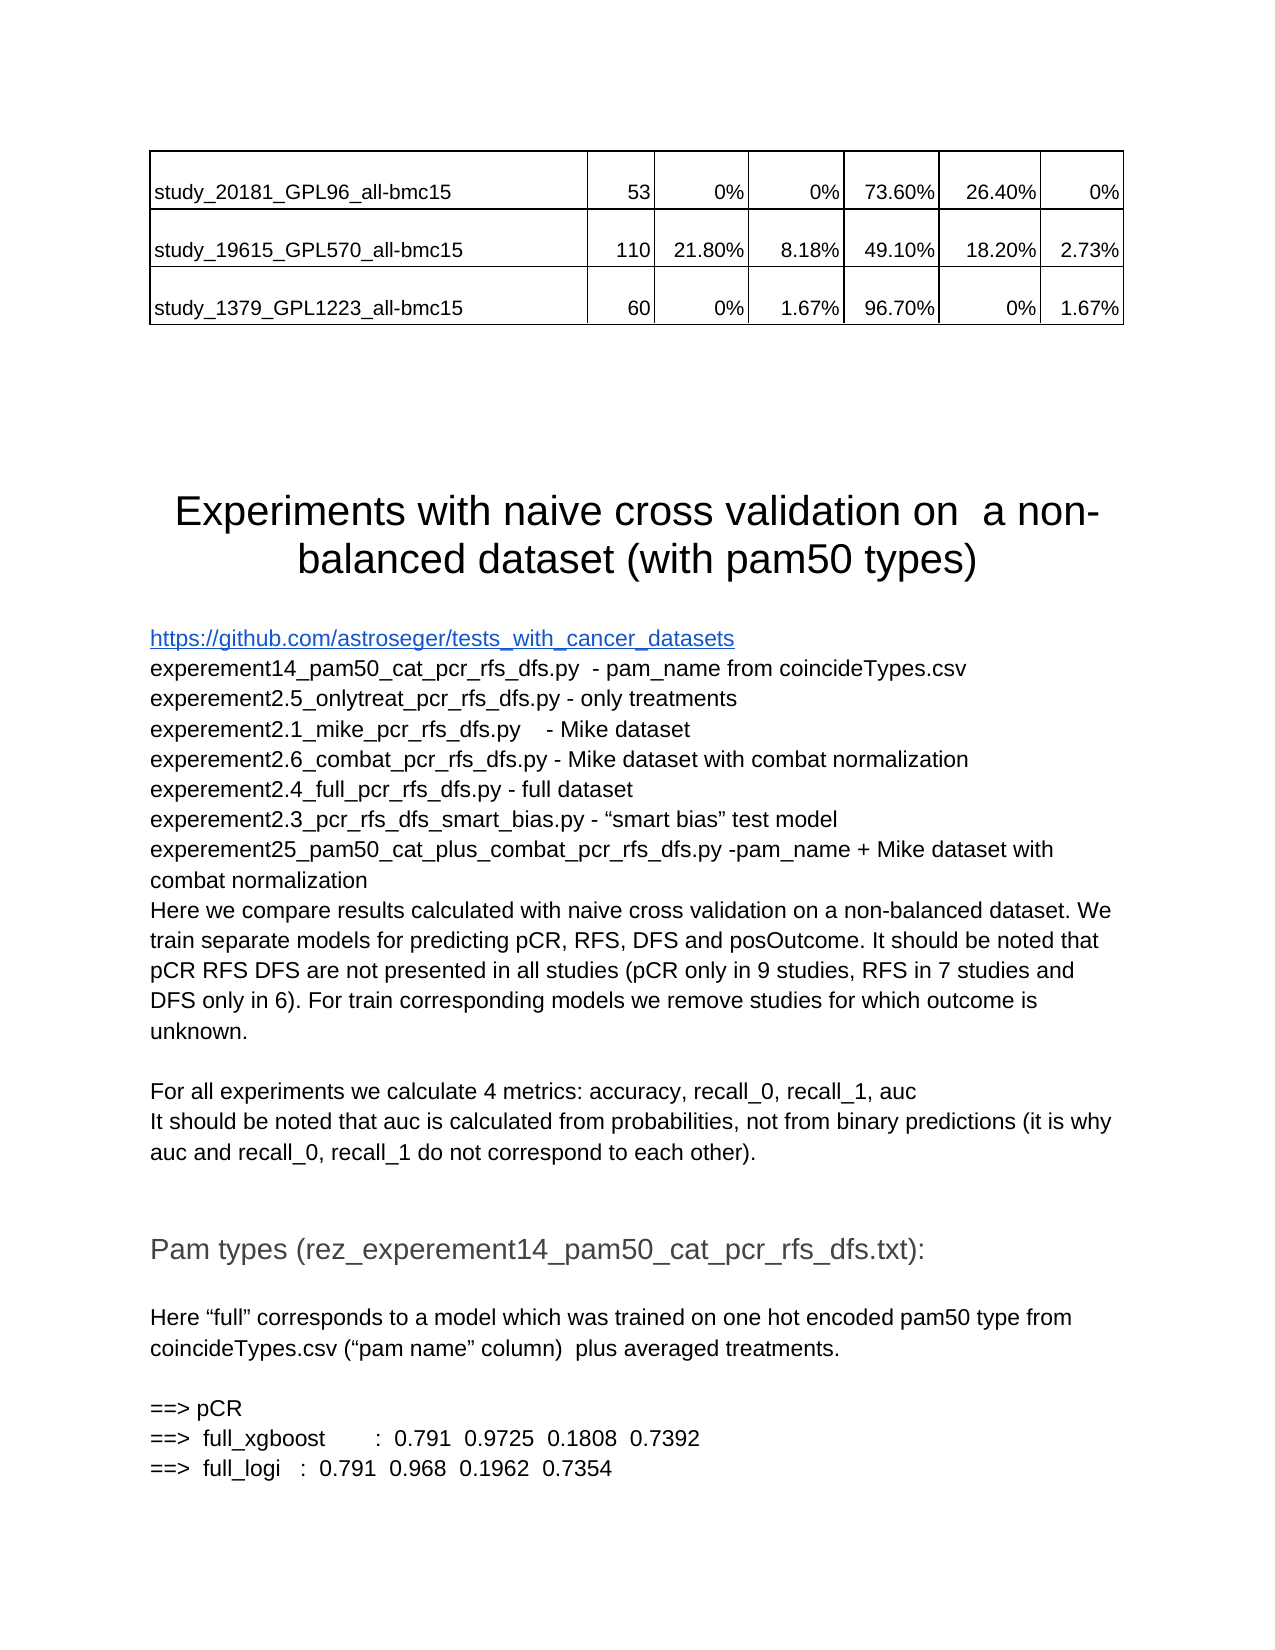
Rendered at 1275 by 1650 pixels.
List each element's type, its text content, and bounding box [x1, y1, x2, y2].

text experement2.3_pcr_rfs_dfs_smart_bias.py - “smart bias” test model [150, 806, 1125, 833]
text experement2.4_full_pcr_rfs_dfs.py - full dataset [150, 776, 1125, 802]
table_cell 49.10% [845, 210, 938, 266]
table_cell 1.67% [1041, 267, 1123, 323]
table_cell 96.70% [845, 267, 938, 323]
table_cell 21.80% [655, 210, 748, 266]
subtitle Experiments with naive cross validation on a non-balanced dataset (with pam50 types) [150, 486, 1125, 582]
text It should be noted that auc is calculated from probabilities, not from binary predictions (it is why auc and recall_0, recall_1 do not correspond to each other). [150, 1108, 1125, 1165]
table_cell 110 [588, 210, 654, 266]
text experement2.6_combat_pcr_rfs_dfs.py - Mike dataset with combat normalization [150, 746, 1125, 772]
table_cell 0% [655, 152, 748, 208]
text Here we compare results calculated with naive cross validation on a non-balanced dataset. We train separate models for predicting pCR, RFS, DFS and posOutcome. It should be noted that pCR RFS DFS are not presented in all studies (pCR only in 9 studies, RFS in 7 studies and DFS only in 6). For train corresponding models we remove studies for which outcome is unknown. [150, 897, 1125, 1044]
table_cell 18.20% [940, 210, 1040, 266]
table_cell 8.18% [749, 210, 843, 266]
text For all experiments we calculate 4 metrics: accuracy, recall_0, recall_1, auc [150, 1078, 1125, 1104]
table_cell study_20181_GPL96_all-bmc15 [151, 152, 587, 208]
table_cell 73.60% [845, 152, 938, 208]
table_cell 2.73% [1041, 210, 1123, 266]
table_cell 0% [655, 267, 748, 323]
table_cell 1.67% [749, 267, 843, 323]
subtitle Pam types (rez_experement14_pam50_cat_pcr_rfs_dfs.txt): [150, 1232, 1125, 1266]
text ==> full_xgboost : 0.791 0.9725 0.1808 0.7392 [150, 1425, 1125, 1452]
table_cell 26.40% [940, 152, 1040, 208]
table_cell 0% [1041, 152, 1123, 208]
text experement2.1_mike_pcr_rfs_dfs.py - Mike dataset [150, 716, 1125, 742]
table_cell 53 [588, 152, 654, 208]
text Here “full” corresponds to a model which was trained on one hot encoded pam50 type from coincideTypes.csv (“pam name” column) plus averaged treatments. [150, 1304, 1125, 1361]
table_cell 0% [749, 152, 843, 208]
table_cell study_1379_GPL1223_all-bmc15 [151, 267, 587, 323]
table_cell study_19615_GPL570_all-bmc15 [151, 210, 587, 266]
text https://github.com/astroseger/tests_with_cancer_datasets [150, 625, 1125, 651]
text experement2.5_onlytreat_pcr_rfs_dfs.py - only treatments [150, 685, 1125, 712]
text ==> pCR [150, 1395, 1125, 1421]
table_cell 0% [940, 267, 1040, 323]
text ==> full_logi : 0.791 0.968 0.1962 0.7354 [150, 1455, 1125, 1482]
text experement25_pam50_cat_plus_combat_pcr_rfs_dfs.py -pam_name + Mike dataset with combat normalization [150, 836, 1125, 893]
table_cell 60 [588, 267, 654, 323]
text experement14_pam50_cat_pcr_rfs_dfs.py - pam_name from coincideTypes.csv [150, 655, 1125, 682]
